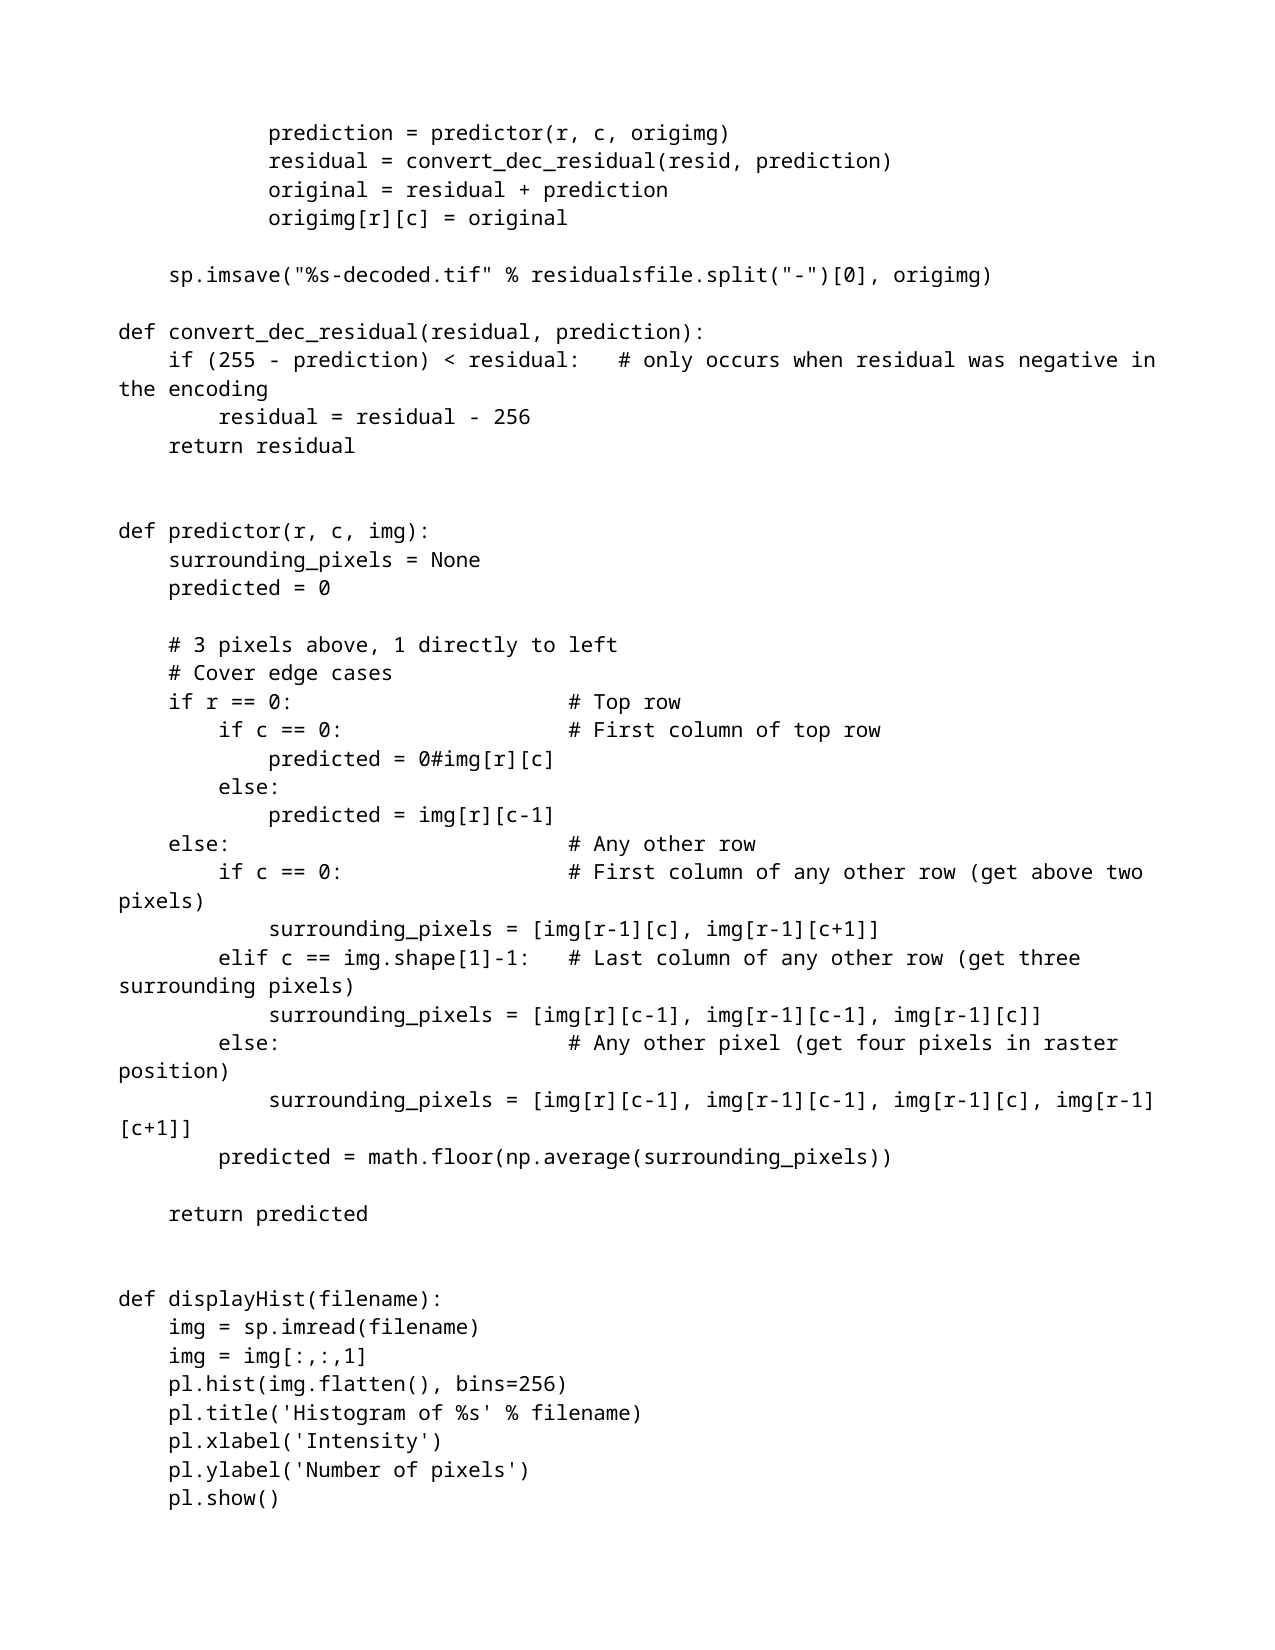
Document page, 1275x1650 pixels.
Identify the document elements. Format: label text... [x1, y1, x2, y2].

text pl.ylabel('Number of pixels') [118, 1455, 1157, 1483]
text if c == 0: # First column of top row [118, 715, 1157, 744]
text def convert_dec_residual(residual, prediction): [118, 317, 1157, 346]
text # Cover edge cases [118, 658, 1157, 687]
text pl.show() [118, 1483, 1157, 1512]
text else: [118, 772, 1157, 801]
text img = img[:,:,1] [118, 1341, 1157, 1369]
text return predicted [118, 1199, 1157, 1227]
text pl.xlabel('Intensity') [118, 1426, 1157, 1455]
text elif c == img.shape[1]-1: # Last column of any other row (get three surrounding pixels) [118, 943, 1157, 1000]
text img = sp.imread(filename) [118, 1312, 1157, 1341]
text sp.imsave("%s-decoded.tif" % residualsfile.split("-")[0], origimg) [118, 260, 1157, 289]
text origimg[r][c] = original [118, 203, 1157, 232]
text pl.title('Histogram of %s' % filename) [118, 1398, 1157, 1426]
text pl.hist(img.flatten(), bins=256) [118, 1369, 1157, 1398]
text prediction = predictor(r, c, origimg) [118, 118, 1157, 147]
text def predictor(r, c, img): [118, 516, 1157, 545]
text surrounding_pixels = [img[r][c-1], img[r-1][c-1], img[r-1][c]] [118, 1000, 1157, 1028]
text surrounding_pixels = None [118, 545, 1157, 573]
text return residual [118, 431, 1157, 459]
text if (255 - prediction) < residual: # only occurs when residual was negative in the encoding [118, 346, 1157, 402]
text # 3 pixels above, 1 directly to left [118, 630, 1157, 658]
text predicted = math.floor(np.average(surrounding_pixels)) [118, 1142, 1157, 1170]
text surrounding_pixels = [img[r][c-1], img[r-1][c-1], img[r-1][c], img[r-1][c+1]] [118, 1085, 1157, 1142]
text else: # Any other row [118, 829, 1157, 857]
text else: # Any other pixel (get four pixels in raster position) [118, 1028, 1157, 1085]
text surrounding_pixels = [img[r-1][c], img[r-1][c+1]] [118, 914, 1157, 943]
text if r == 0: # Top row [118, 687, 1157, 715]
text original = residual + prediction [118, 175, 1157, 203]
text residual = convert_dec_residual(resid, prediction) [118, 147, 1157, 175]
text if c == 0: # First column of any other row (get above two pixels) [118, 857, 1157, 914]
text def displayHist(filename): [118, 1284, 1157, 1312]
text residual = residual - 256 [118, 402, 1157, 431]
text predicted = img[r][c-1] [118, 801, 1157, 829]
text predicted = 0#img[r][c] [118, 744, 1157, 772]
text predicted = 0 [118, 573, 1157, 602]
